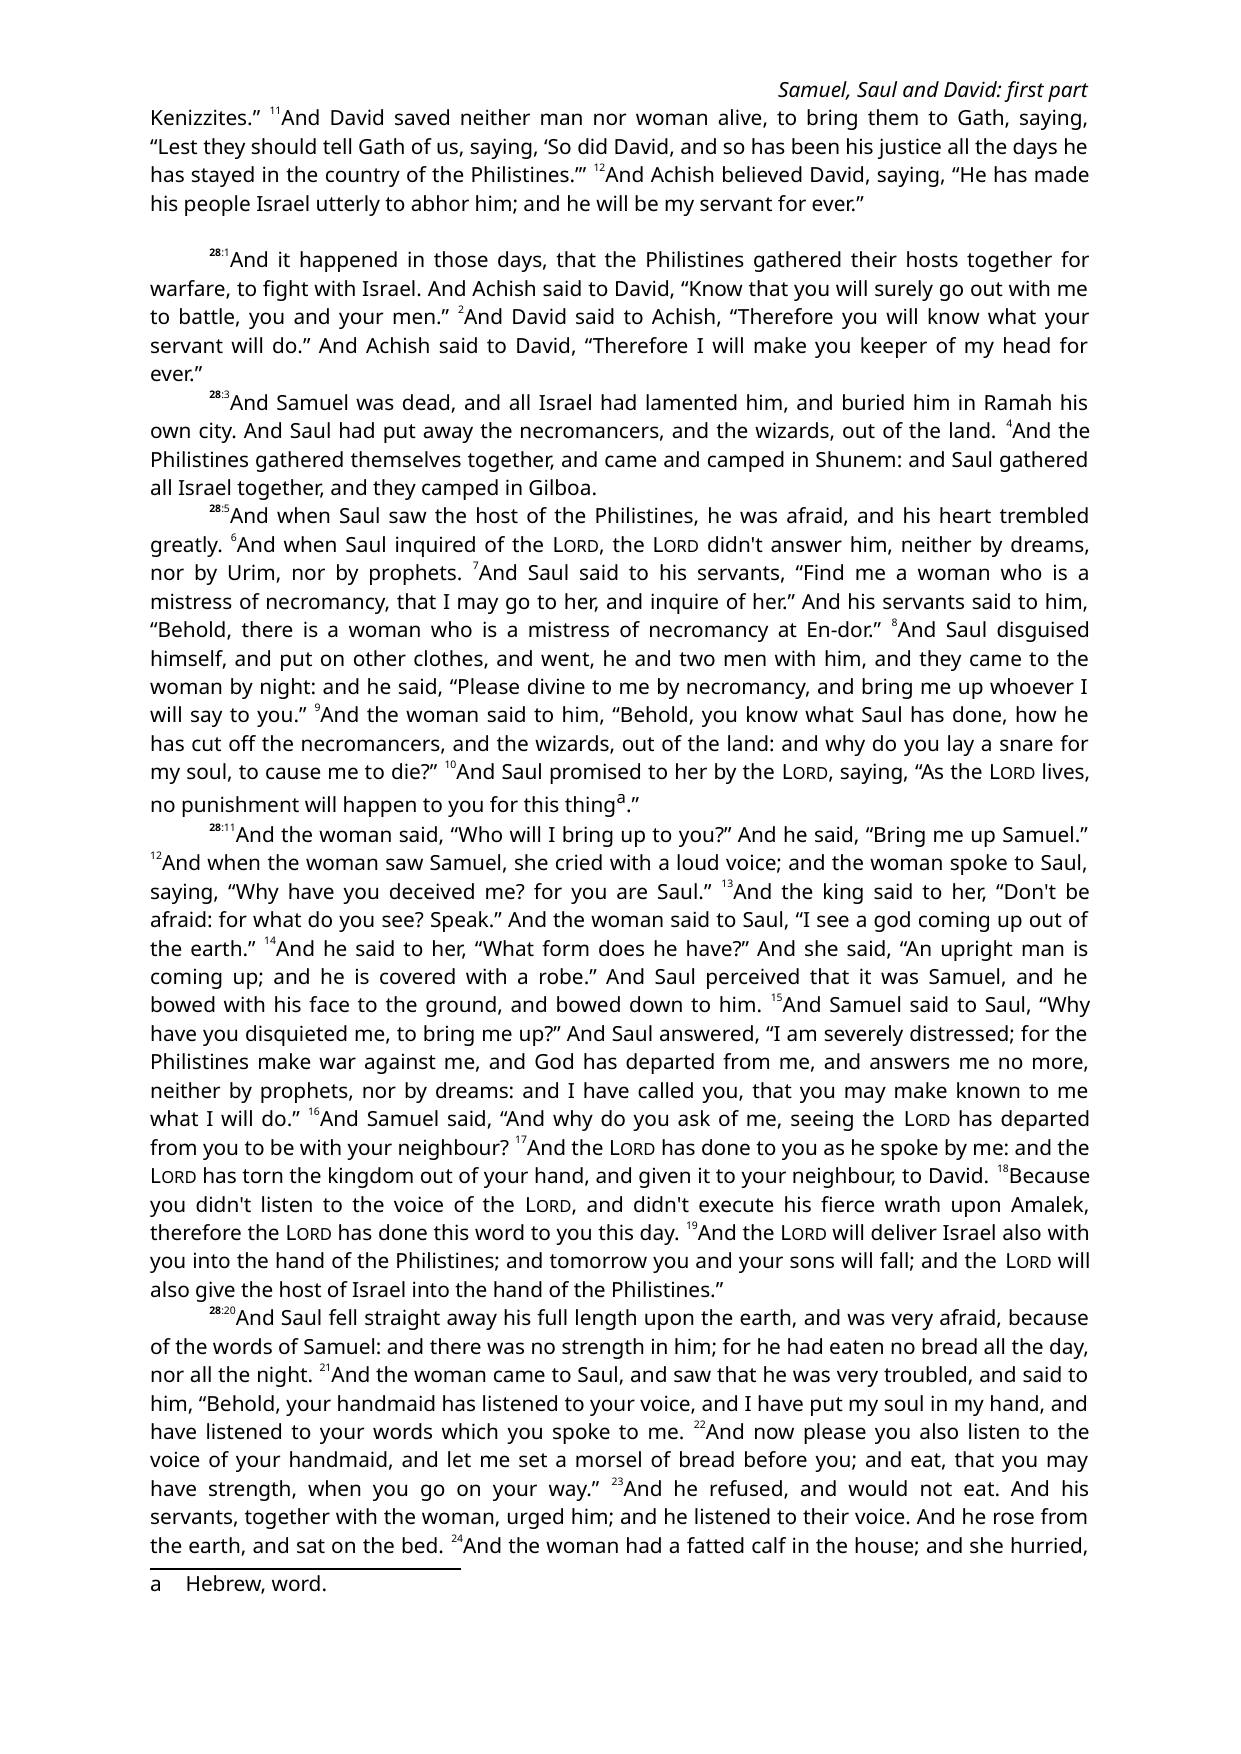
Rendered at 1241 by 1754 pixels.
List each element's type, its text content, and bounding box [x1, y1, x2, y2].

text 28:11And the woman said, “Who will I bring up to you?” And he said, “Bring me up Samuel.” 12And when the woman saw Samuel, she cried with a loud voice; and the woman spoke to Saul, saying, “Why have you deceived me? for you are Saul.” 13And the king said to her, “Don't be afraid: for what do you see? Speak.” And the woman said to Saul, “I see a god coming up out of the earth.” 14And he said to her, “What form does he have?” And she said, “An upright man is coming up; and he is covered with a robe.” And Saul perceived that it was Samuel, and he bowed with his face to the ground, and bowed down to him. 15And Samuel said to Saul, “Why have you disquieted me, to bring me up?” And Saul answered, “I am severely distressed; for the Philistines make war against me, and God has departed from me, and answers me no more, neither by prophets, nor by dreams: and I have called you, that you may make known to me what I will do.” 16And Samuel said, “And why do you ask of me, seeing the Lord has departed from you to be with your neighbour? 17And the Lord has done to you as he spoke by me: and the Lord has torn the kingdom out of your hand, and given it to your neighbour, to David. 18Because you didn't listen to the voice of the Lord, and didn't execute his fierce wrath upon Amalek, therefore the Lord has done this word to you this day. 19And the Lord will deliver Israel also with you into the hand of the Philistines; and tomorrow you and your sons will fall; and the Lord will also give the host of Israel into the hand of the Philistines.” [150, 820, 1090, 1303]
text 27:8And David and his men went up, and made a raid upon the Geshurites, and the Girzites, and the Amalekites; for the land was inhabited from of old, as you go to Shur, and to Egypt. 9And David struck the land, and saved neither man nor woman alive, and took away the sheep, and the oxen, and the donkeys, and the camels, and the apparel; and he returned, and came to Achish. 10And Achish said, “Who have you made a raid against today?” And David said, “Against the South of Judah, and against the South of the Jerahmeelites, and against the South of the Kenizzites.” 11And David saved neither man nor woman alive, to bring them to Gath, saying, “Lest they should tell Gath of us, saying, ‘So did David, and so has been his justice all the days he has stayed in the country of the Philistines.’” 12And Achish believed David, saying, “He has made his people Israel utterly to abhor him; and he will be my servant for ever.” [150, 103, 1090, 217]
text 28:3And Samuel was dead, and all Israel had lamented him, and buried him in Ramah his own city. And Saul had put away the necromancers, and the wizards, out of the land. 4And the Philistines gathered themselves together, and came and camped in Shunem: and Saul gathered all Israel together, and they camped in Gilboa. [150, 388, 1090, 502]
text 28:5And when Saul saw the host of the Philistines, he was afraid, and his heart trembled greatly. 6And when Saul inquired of the Lord, the Lord didn't answer him, neither by dreams, nor by Urim, nor by prophets. 7And Saul said to his servants, “Find me a woman who is a mistress of necromancy, that I may go to her, and inquire of her.” And his servants said to him, “Behold, there is a woman who is a mistress of necromancy at En-dor.” 8And Saul disguised himself, and put on other clothes, and went, he and two men with him, and they came to the woman by night: and he said, “Please divine to me by necromancy, and bring me up whoever I will say to you.” 9And the woman said to him, “Behold, you know what Saul has done, how he has cut off the necromancers, and the wizards, out of the land: and why do you lay a snare for my soul, to cause me to die?” 10And Saul promised to her by the Lord, saying, “As the Lord lives, no punishment will happen to you for this thing.” [150, 502, 1090, 820]
text 28:20And Saul fell straight away his full length upon the earth, and was very afraid, because of the words of Samuel: and there was no strength in him; for he had eaten no bread all the day, nor all the night. 21And the woman came to Saul, and saw that he was very troubled, and said to him, “Behold, your handmaid has listened to your voice, and I have put my soul in my hand, and have listened to your words which you spoke to me. 22And now please you also listen to the voice of your handmaid, and let me set a morsel of bread before you; and eat, that you may have strength, when you go on your way.” 23And he refused, and would not eat. And his servants, together with the woman, urged him; and he listened to their voice. And he rose from the earth, and sat on the bed. 24And the woman had a fatted calf in the house; and she hurried, and killed it; and she took flour, and kneaded it, and baked unleavened bread from it: 25and she brought it before Saul, and before his servants; and they ate. And they rose up, and went away that night. [150, 1303, 1090, 1559]
text Hebrew, word. [150, 1569, 1090, 1597]
text 28:1And it happened in those days, that the Philistines gathered their hosts together for warfare, to fight with Israel. And Achish said to David, “Know that you will surely go out with me to battle, you and your men.” 2And David said to Achish, “Therefore you will know what your servant will do.” And Achish said to David, “Therefore I will make you keeper of my head for ever.” [150, 246, 1090, 388]
